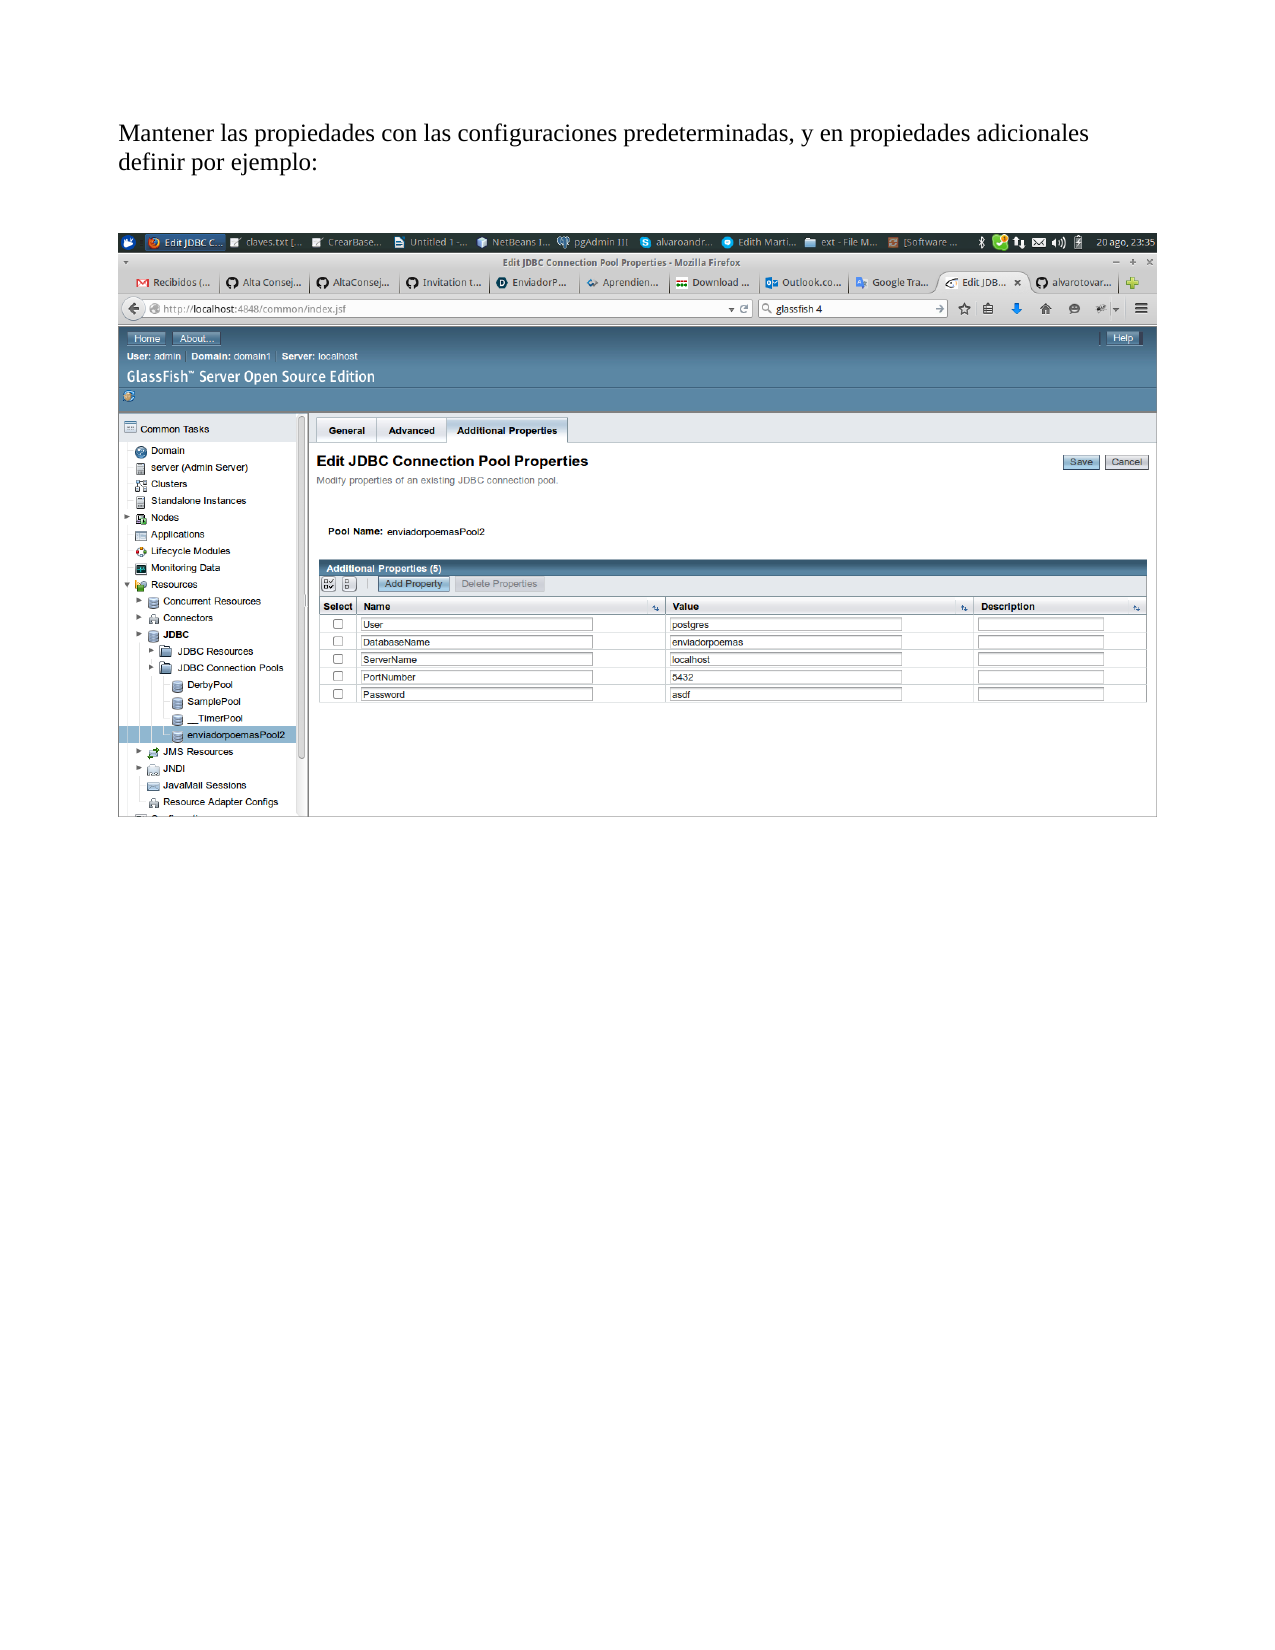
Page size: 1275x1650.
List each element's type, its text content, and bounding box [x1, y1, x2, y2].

text Mantener las propiedades con las configuraciones predeterminadas, y en propiedades adicionales definir por ejemplo: [118, 118, 1157, 176]
picture [118, 233, 1157, 817]
